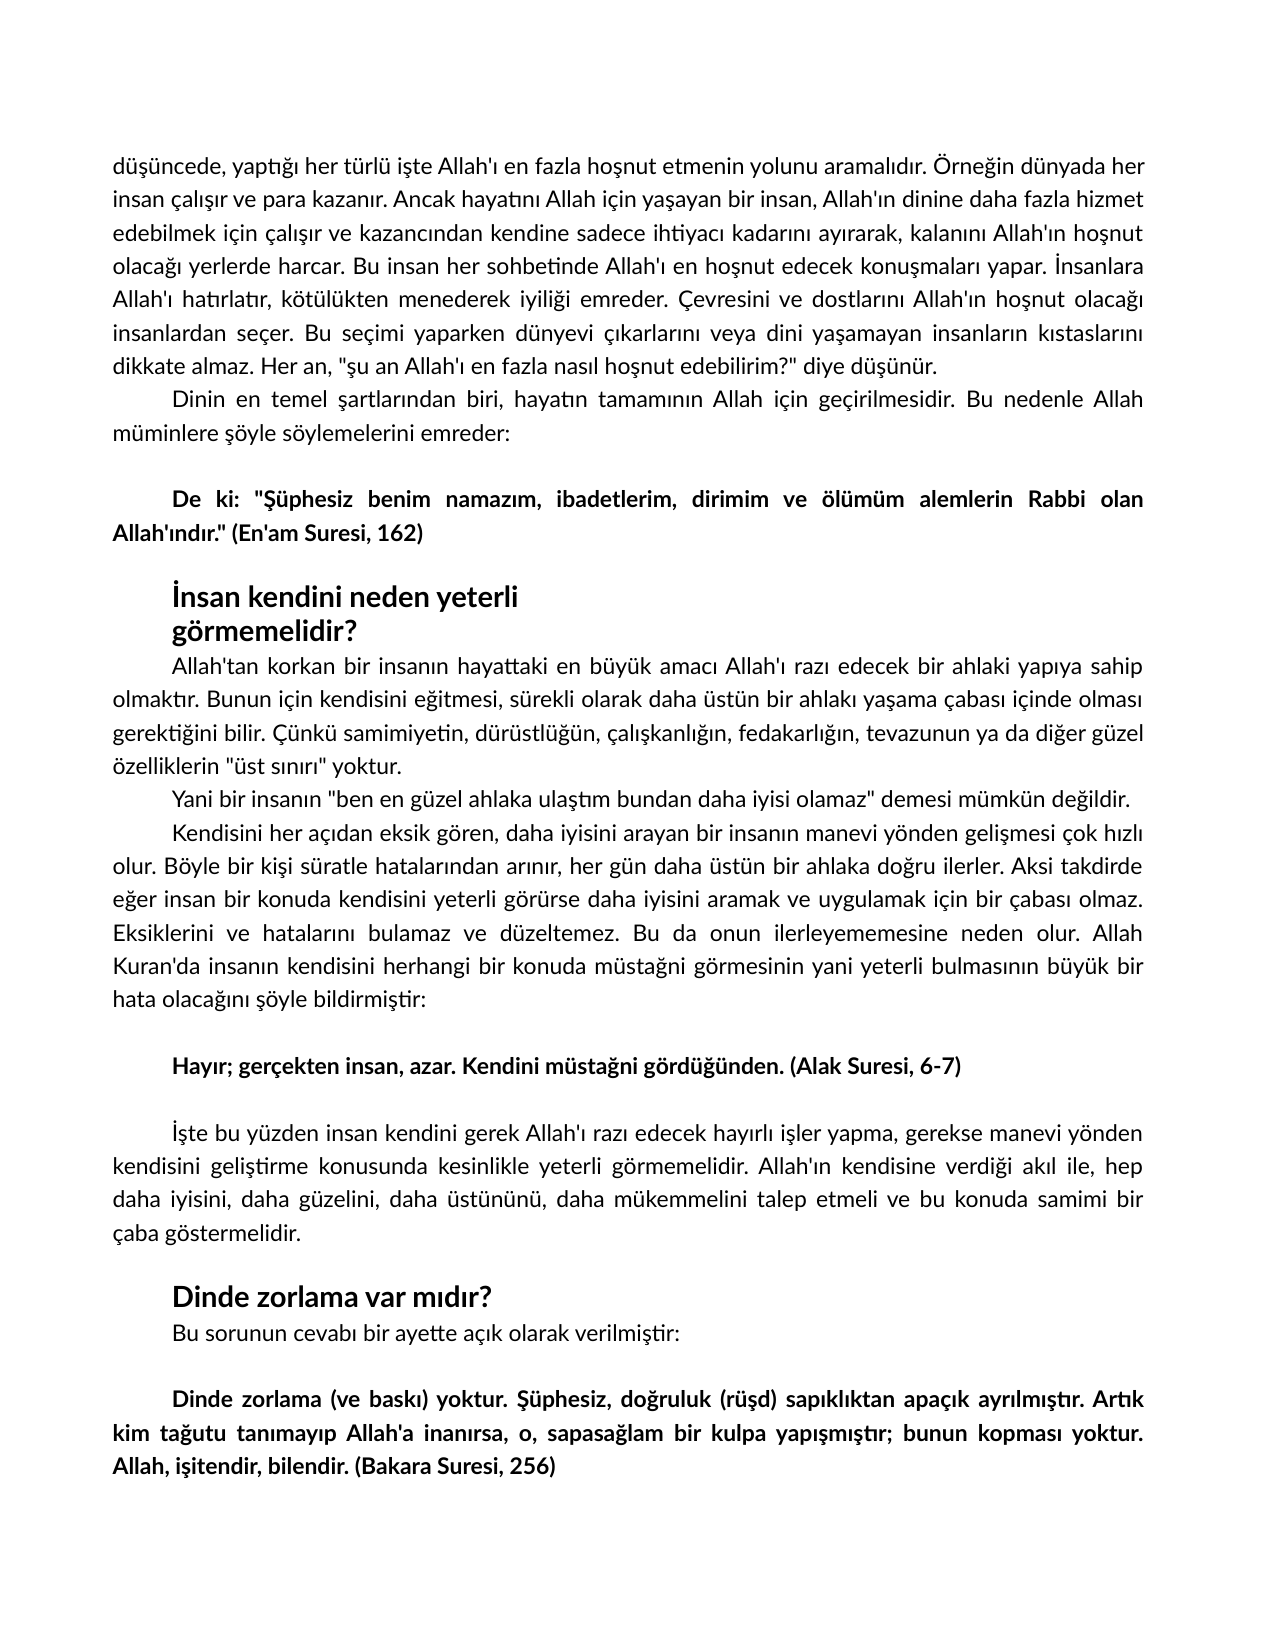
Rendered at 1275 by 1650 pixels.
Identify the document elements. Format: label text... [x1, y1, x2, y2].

text görmemelidir? [112, 614, 1145, 648]
text düşüncede, yaptığı her türlü işte Allah'ı en fazla hoşnut etmenin yolunu aramalıdır. Örneğin dünyada her insan çalışır ve para kazanır. Ancak hayatını Allah için yaşayan bir insan, Allah'ın dinine daha fazla hizmet edebilmek için çalışır ve kazancından kendine sadece ihtiyacı kadarını ayırarak, kalanını Allah'ın hoşnut olacağı yerlerde harcar. Bu insan her sohbetinde Allah'ı en hoşnut edecek konuşmaları yapar. İnsanlara Allah'ı hatırlatır, kötülükten menederek iyiliği emreder. Çevresini ve dostlarını Allah'ın hoşnut olacağı insanlardan seçer. Bu seçimi yaparken dünyevi çıkarlarını veya dini yaşamayan insanların kıstaslarını dikkate almaz. Her an, "şu an Allah'ı en fazla nasıl hoşnut edebilirim?" diye düşünür. [112, 148, 1145, 381]
text Dinde zorlama (ve baskı) yoktur. Şüphesiz, doğruluk (rüşd) sapıklıktan apaçık ayrılmıştır. Artık kim tağutu tanımayıp Allah'a inanırsa, o, sapasağlam bir kulpa yapışmıştır; bunun kopması yoktur. Allah, işitendir, bilendir. (Bakara Suresi, 256) [112, 1381, 1145, 1481]
text Dinde zorlama var mıdır? [112, 1281, 1145, 1314]
text İnsan kendini neden yeterli [112, 581, 1145, 614]
text Bu sorunun cevabı bir ayette açık olarak verilmiştir: [112, 1314, 1145, 1348]
text Dinin en temel şartlarından biri, hayatın tamamının Allah için geçirilmesidir. Bu nedenle Allah müminlere şöyle söylemelerini emreder: [112, 381, 1145, 448]
text De ki: "Şüphesiz benim namazım, ibadetlerim, dirimim ve ölümüm alemlerin Rabbi olan Allah'ındır." (En'am Suresi, 162) [112, 481, 1145, 548]
text Kendisini her açıdan eksik gören, daha iyisini arayan bir insanın manevi yönden gelişmesi çok hızlı olur. Böyle bir kişi süratle hatalarından arınır, her gün daha üstün bir ahlaka doğru ilerler. Aksi takdirde eğer insan bir konuda kendisini yeterli görürse daha iyisini aramak ve uygulamak için bir çabası olmaz. Eksiklerini ve hatalarını bulamaz ve düzeltemez. Bu da onun ilerleyememesine neden olur. Allah Kuran'da insanın kendisini herhangi bir konuda müstağni görmesinin yani yeterli bulmasının büyük bir hata olacağını şöyle bildirmiştir: [112, 814, 1145, 1014]
text Hayır; gerçekten insan, azar. Kendini müstağni gördüğünden. (Alak Suresi, 6-7) [112, 1048, 1145, 1081]
text Allah'tan korkan bir insanın hayattaki en büyük amacı Allah'ı razı edecek bir ahlaki yapıya sahip olmaktır. Bunun için kendisini eğitmesi, sürekli olarak daha üstün bir ahlakı yaşama çabası içinde olması gerektiğini bilir. Çünkü samimiyetin, dürüstlüğün, çalışkanlığın, fedakarlığın, tevazunun ya da diğer güzel özelliklerin "üst sınırı" yoktur. [112, 648, 1145, 781]
text İşte bu yüzden insan kendini gerek Allah'ı razı edecek hayırlı işler yapma, gerekse manevi yönden kendisini geliştirme konusunda kesinlikle yeterli görmemelidir. Allah'ın kendisine verdiği akıl ile, hep daha iyisini, daha güzelini, daha üstününü, daha mükemmelini talep etmeli ve bu konuda samimi bir çaba göstermelidir. [112, 1114, 1145, 1248]
text Yani bir insanın "ben en güzel ahlaka ulaştım bundan daha iyisi olamaz" demesi mümkün değildir. [112, 781, 1145, 814]
